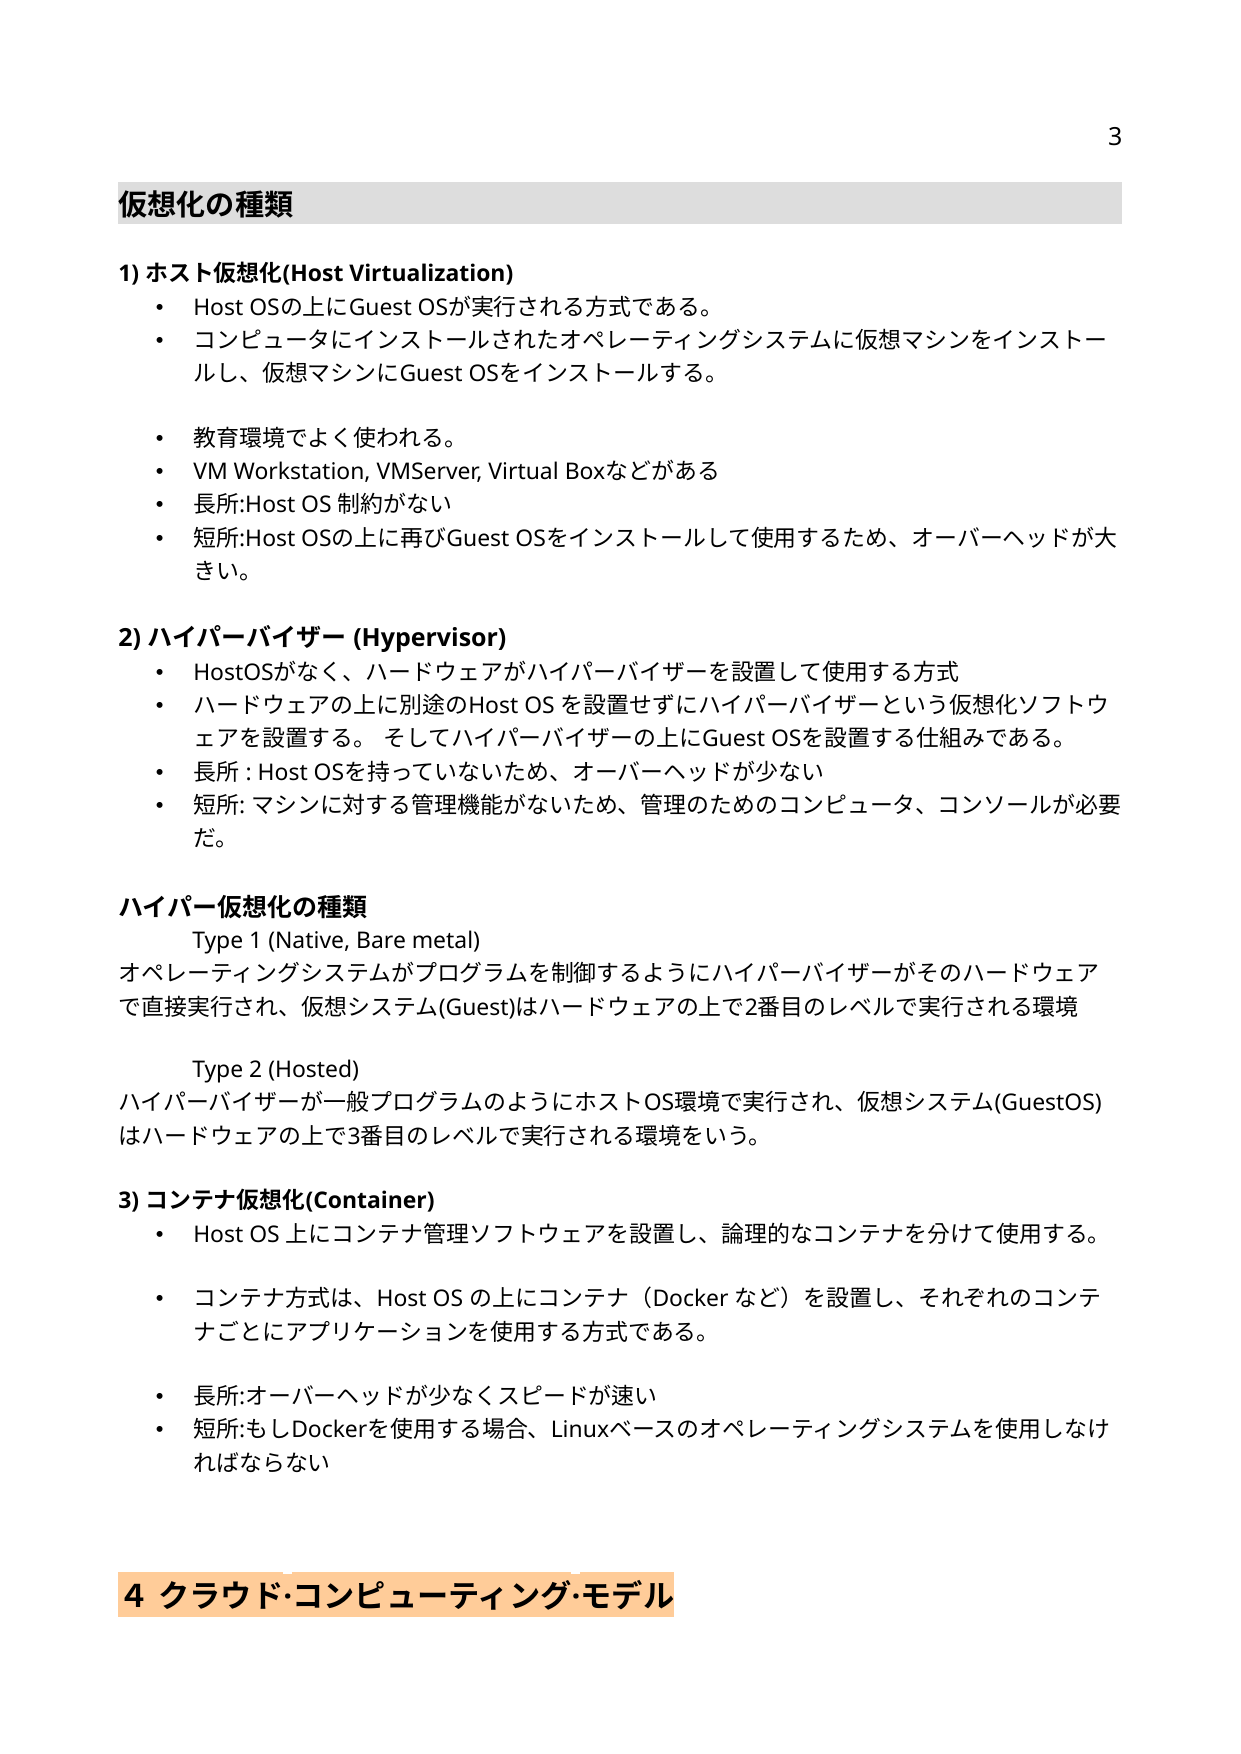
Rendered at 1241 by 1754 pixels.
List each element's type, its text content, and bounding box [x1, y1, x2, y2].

list Host OSの上にGuest OSが実行される方式である。 [156, 288, 1122, 322]
list Host OS 上にコンテナ管理ソフトウェアを設置し、論理的なコンテナを分けて使用する。 [156, 1216, 1122, 1249]
list コンテナ方式は、Host OS の上にコンテナ（Docker など）を設置し、それぞれのコンテナごとにアプリケーションを使用する方式である。 [156, 1280, 1122, 1347]
text Type 2 (Hosted) ハイパーバイザーが一般プログラムのようにホストOS環境で実行され、仮想システム(GuestOS)はハードウェアの上で3番目のレベルで実行される環境をいう。 [118, 1053, 1122, 1151]
list 短所: マシンに対する管理機能がないため、管理のためのコンピュータ、コンソールが必要だ。 [156, 787, 1122, 854]
list ハードウェアの上に別途のHost OS を設置せずにハイパーバイザーという仮想化ソフトウェアを設置する。 そしてハイパーバイザーの上にGuest OSを設置する仕組みである。 [156, 687, 1122, 754]
text Type 1 (Native, Bare metal) [118, 924, 1122, 955]
text 1) ホスト仮想化(Host Virtualization) [118, 255, 1122, 288]
list 教育環境でよく使われる。 [156, 420, 1122, 453]
text オペレーティングシステムがプログラムを制御するようにハイパーバイザーがそのハードウェアで直接実行され、仮想システム(Guest)はハードウェアの上で2番目のレベルで実行される環境 [118, 955, 1122, 1022]
list HostOSがなく、ハードウェアがハイパーバイザーを設置して使用する方式 [156, 654, 1122, 687]
list 短所:Host OSの上に再びGuest OSをインストールして使用するため、オーバーヘッドが大きい。 [156, 519, 1122, 586]
list 長所:Host OS 制約がない [156, 486, 1122, 519]
list 短所:もしDockerを使用する場合、Linuxベースのオペレーティングシステムを使用しなければならない [156, 1411, 1122, 1478]
list 長所:オーバーヘッドが少なくスピードが速い [156, 1378, 1122, 1411]
text 仮想化の種類 [118, 182, 1122, 224]
text 3) コンテナ仮想化(Container) [118, 1182, 1122, 1216]
list 長所 : Host OSを持っていないため、オーバーヘッドが少ない [156, 754, 1122, 787]
text 2) ハイパーバイザー (Hypervisor) [118, 617, 1122, 654]
text ４ クラウド·コンピューティング·モデル [118, 1572, 1122, 1617]
list コンピュータにインストールされたオペレーティングシステムに仮想マシンをインストールし、仮想マシンにGuest OSをインストールする。 [156, 322, 1122, 388]
text ハイパー仮想化の種類 [118, 888, 1122, 924]
list VM Workstation, VMServer, Virtual Boxなどがある [156, 453, 1122, 486]
